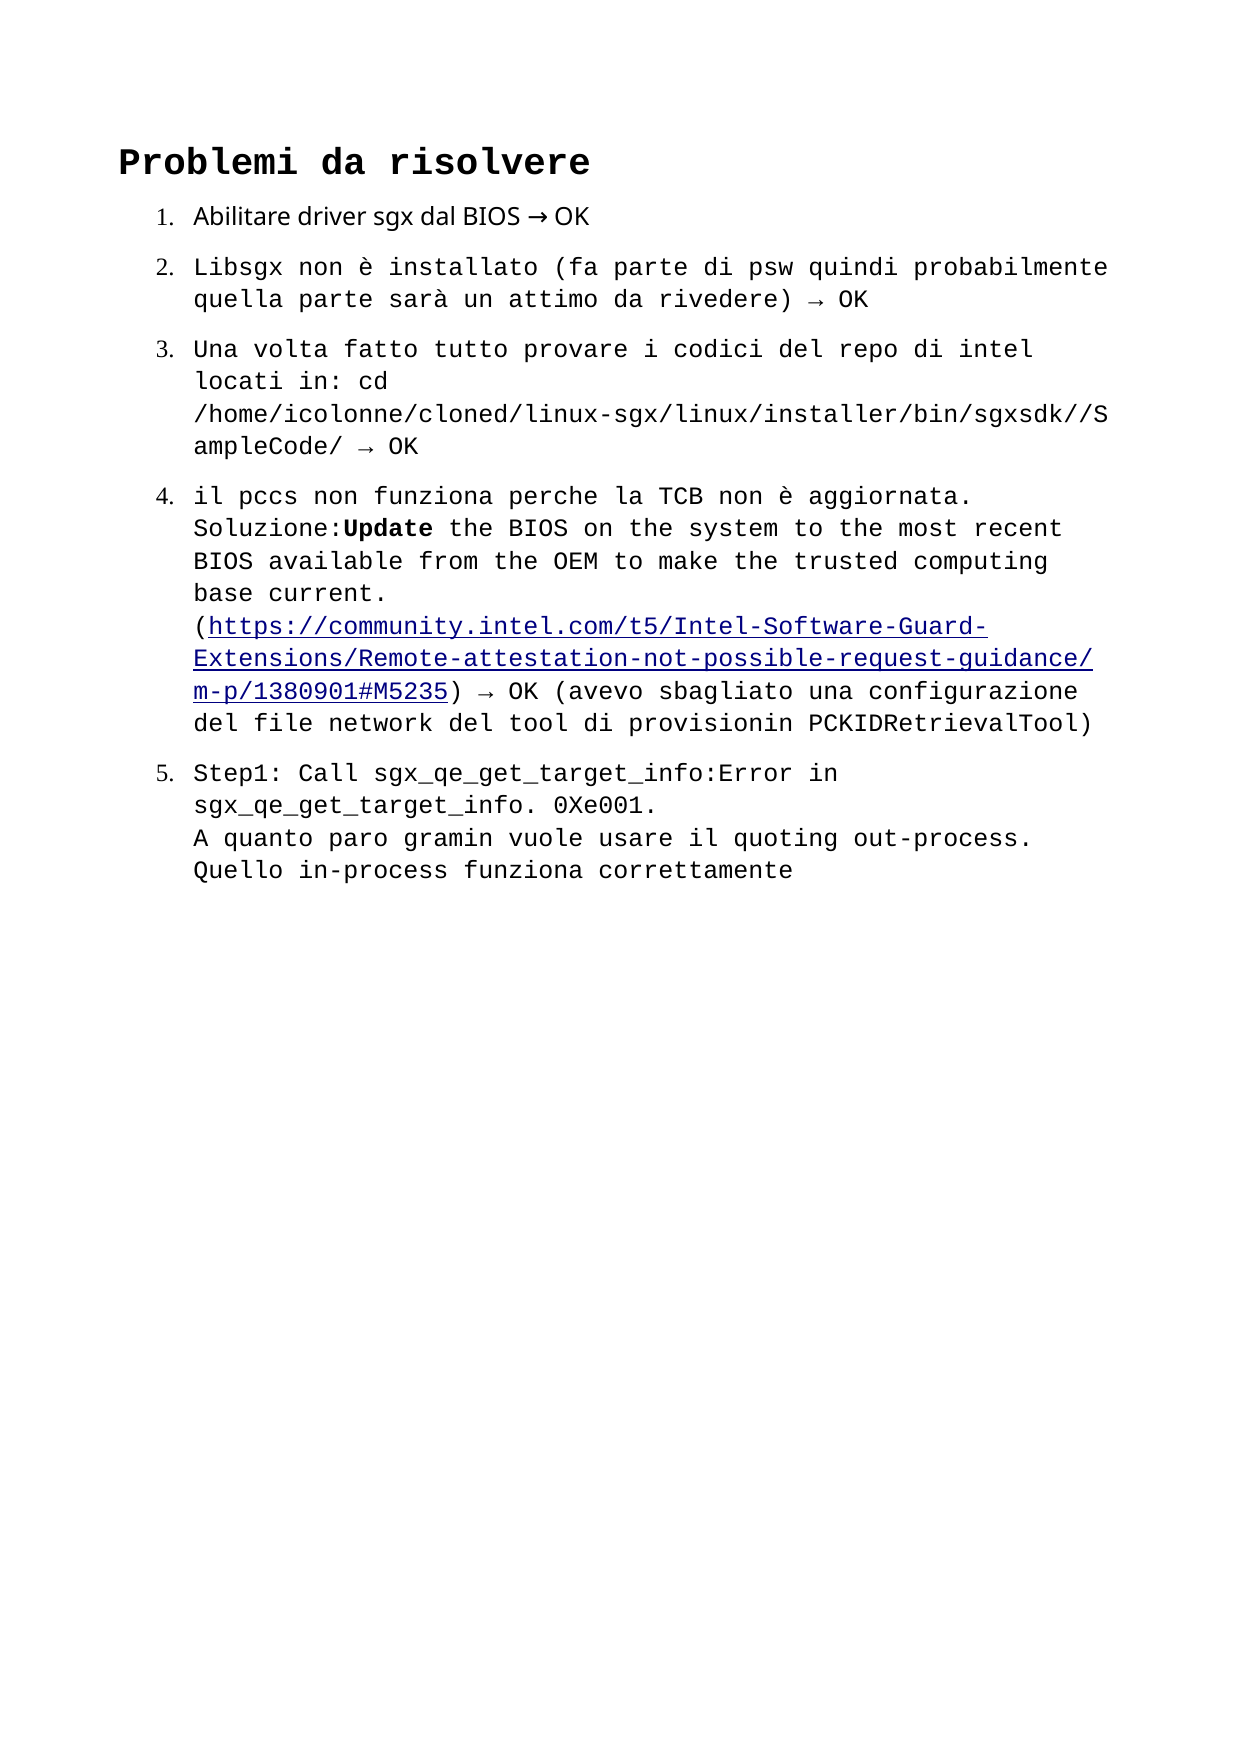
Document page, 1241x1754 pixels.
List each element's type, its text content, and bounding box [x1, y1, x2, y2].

subtitle Problemi da risolvere [118, 143, 1122, 186]
list Abilitare driver sgx dal BIOS → OK [156, 198, 1122, 232]
list Una volta fatto tutto provare i codici del repo di intel locati in: cd /home/icolonne/cloned/linux-sgx/linux/installer/bin/sgxsdk//SampleCode/ → OK [156, 334, 1122, 462]
list Libsgx non è installato (fa parte di psw quindi probabilmente quella parte sarà un attimo da rivedere) → OK [156, 252, 1122, 315]
list il pccs non funziona perche la TCB non è aggiornata. Soluzione:Update the BIOS on the system to the most recent BIOS available from the OEM to make the trusted computing base current. (https://community.intel.com/t5/Intel-Software-Guard-Extensions/Remote-attestation-not-possible-request-guidance/m-p/1380901#M5235) → OK (avevo sbagliato una configurazione del file network del tool di provisionin PCKIDRetrievalTool) [156, 481, 1122, 739]
list Step1: Call sgx_qe_get_target_info:Error in sgx_qe_get_target_info. 0Xe001. A quanto paro gramin vuole usare il quoting out-process. Quello in-process funziona correttamente [156, 758, 1122, 886]
